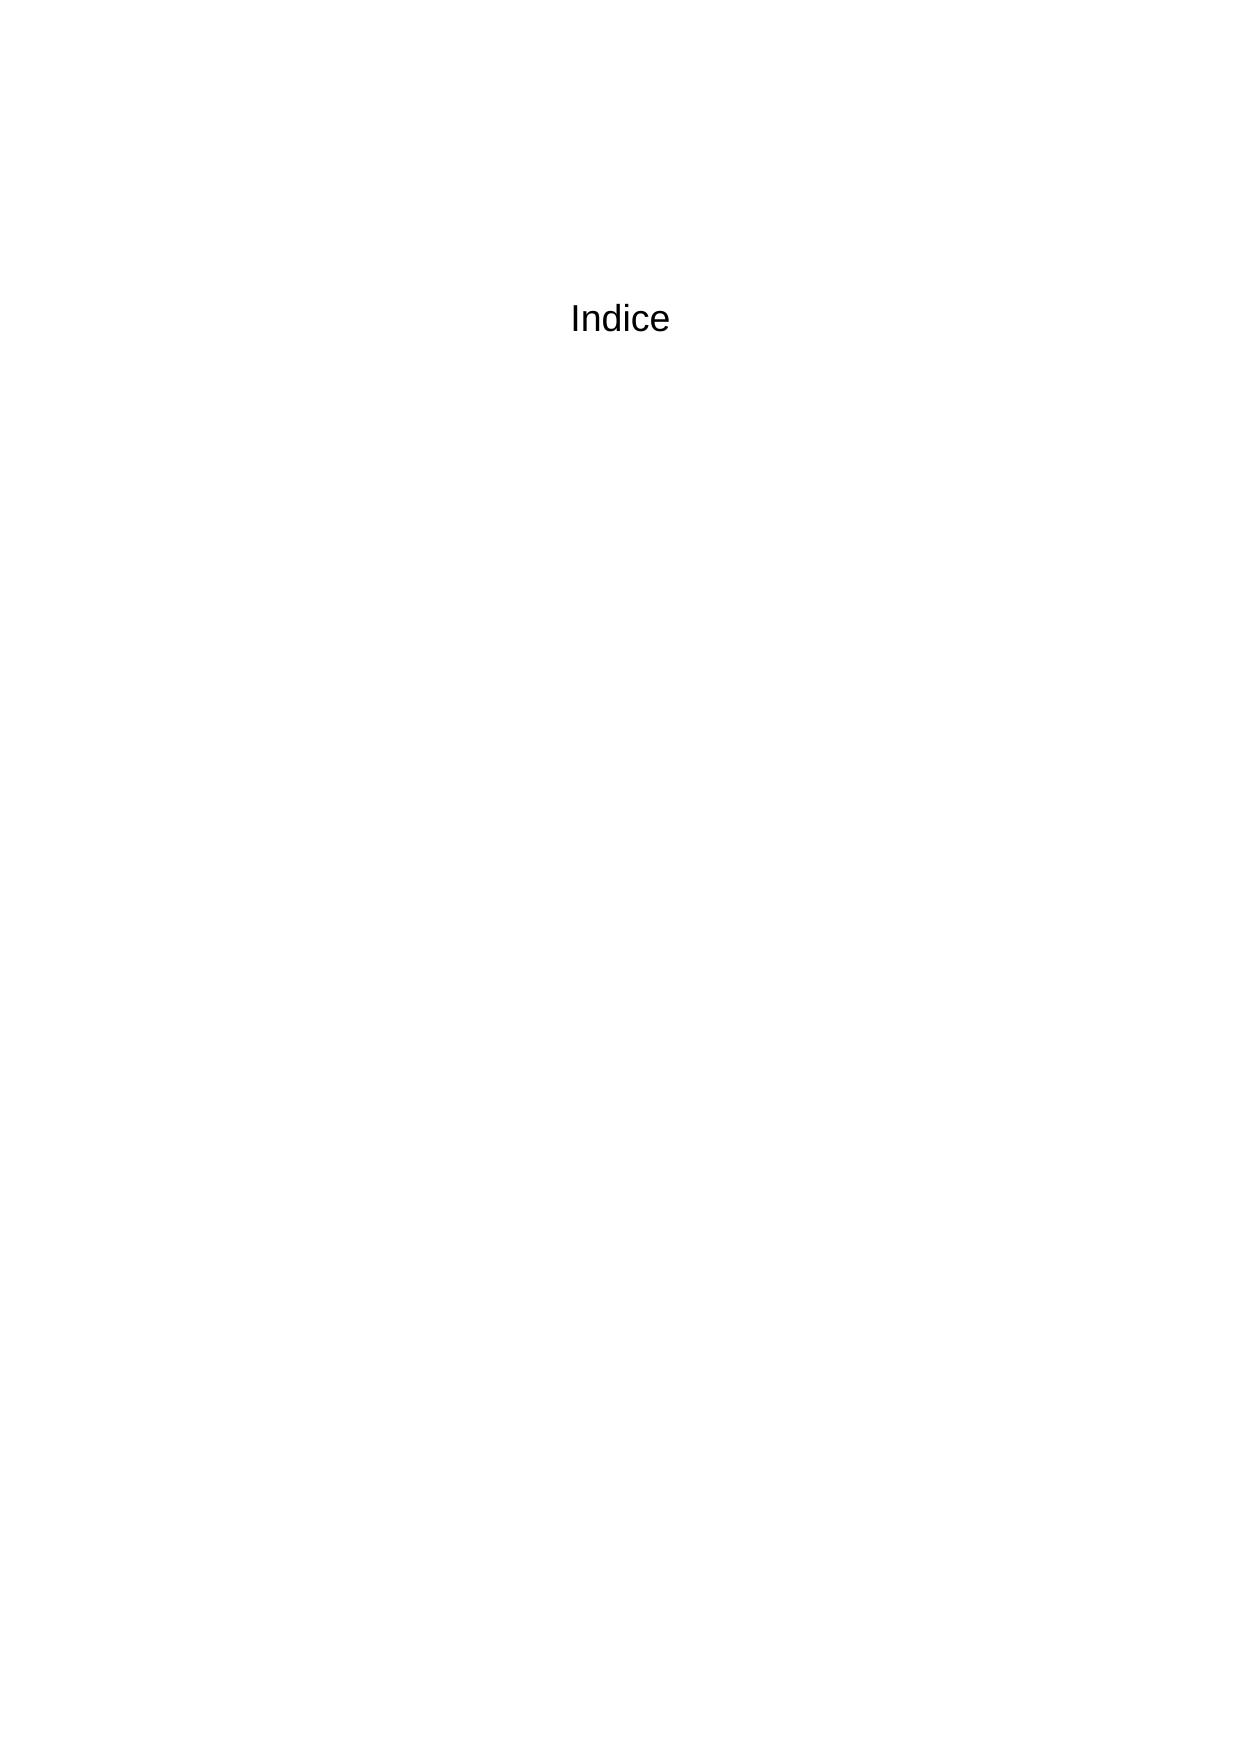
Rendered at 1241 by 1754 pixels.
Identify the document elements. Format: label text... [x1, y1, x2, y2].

subtitle Indice [118, 297, 1122, 340]
